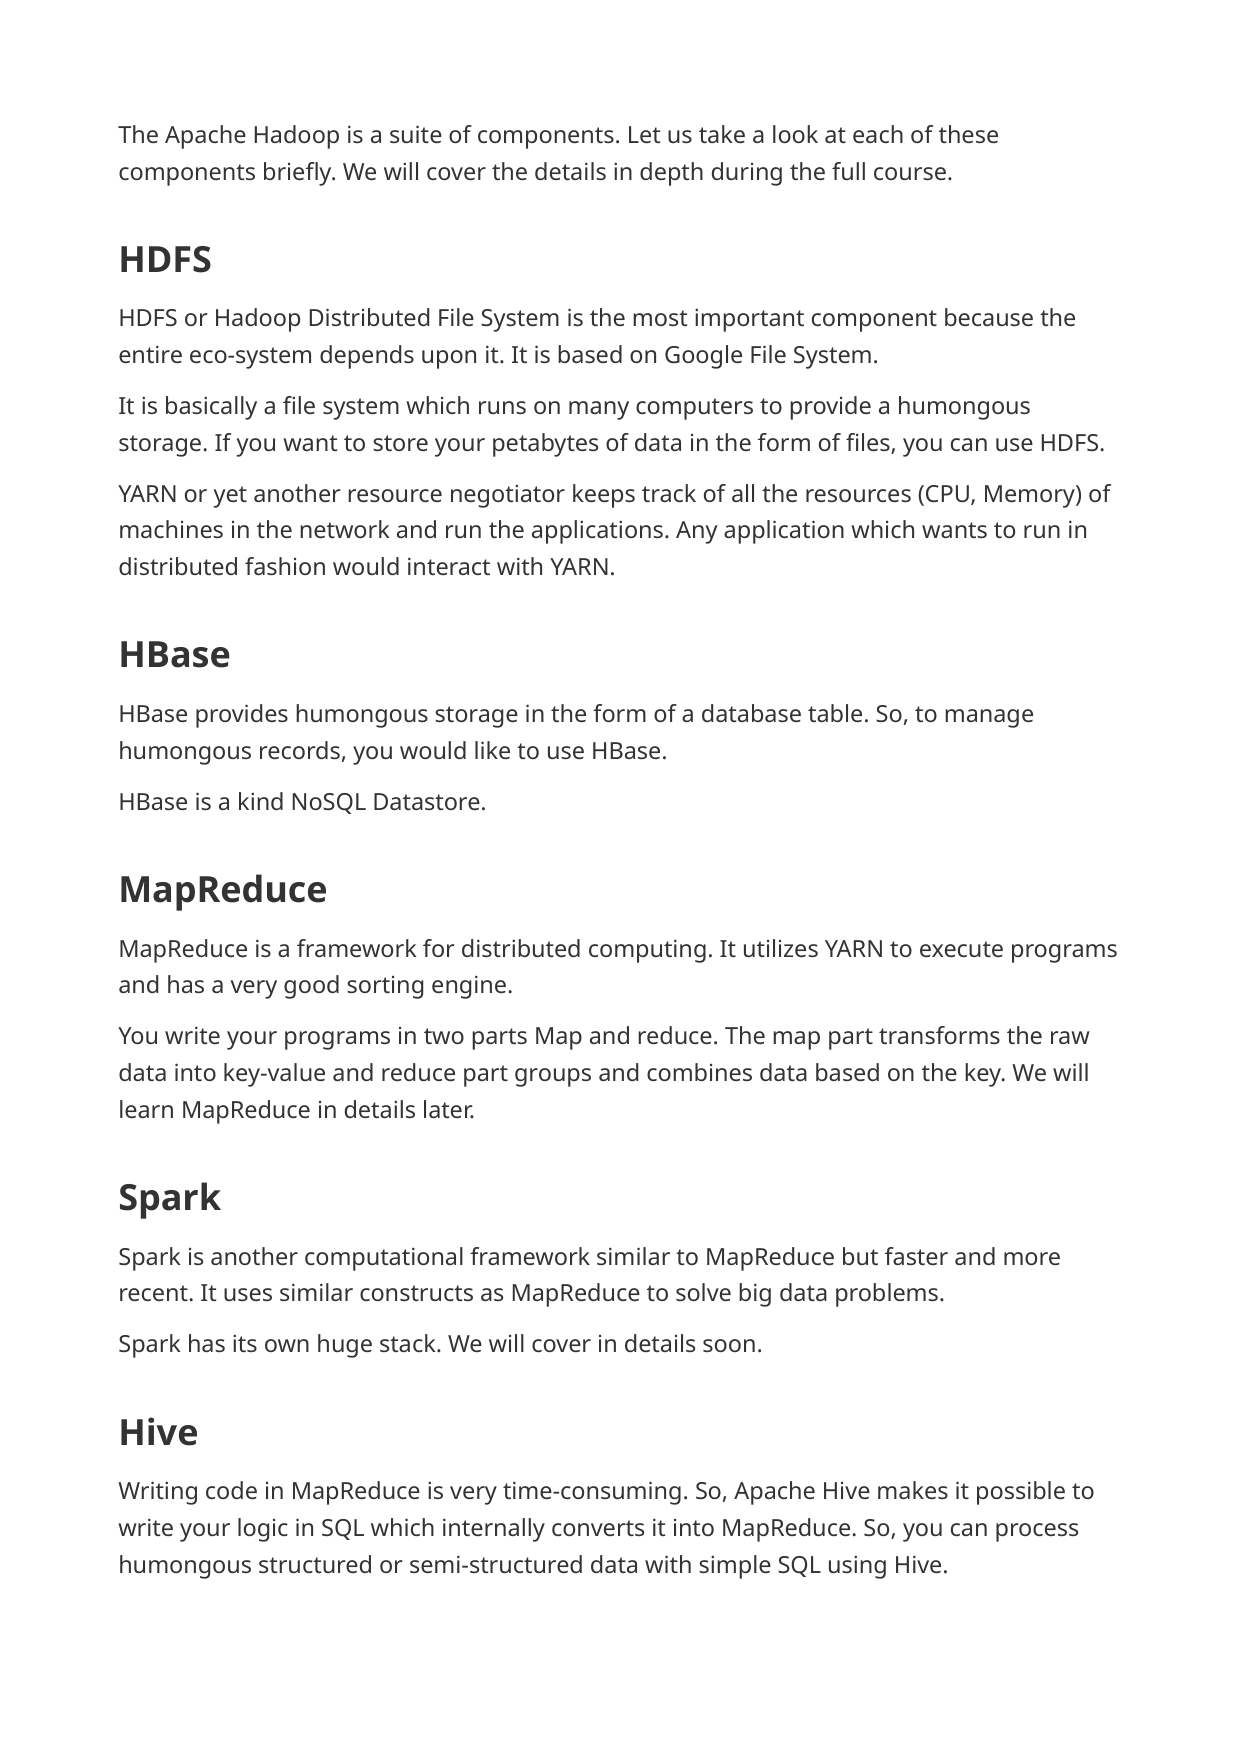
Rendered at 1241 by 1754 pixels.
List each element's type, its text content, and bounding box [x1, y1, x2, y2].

text HBase provides humongous storage in the form of a database table. So, to manage humongous records, you would like to use HBase. [118, 697, 1122, 766]
text Spark is another computational framework similar to MapReduce but faster and more recent. It uses similar constructs as MapReduce to solve big data problems. [118, 1240, 1122, 1309]
text HBase is a kind NoSQL Datastore. [118, 785, 1122, 817]
text Spark has its own huge stack. We will cover in details soon. [118, 1327, 1122, 1359]
subtitle Hive [118, 1406, 1122, 1455]
subtitle MapReduce [118, 864, 1122, 913]
subtitle HBase [118, 629, 1122, 678]
subtitle HDFS [118, 234, 1122, 283]
subtitle Spark [118, 1172, 1122, 1221]
text YARN or yet another resource negotiator keeps track of all the resources (CPU, Memory) of machines in the network and run the applications. Any application which wants to run in distributed fashion would interact with YARN. [118, 477, 1122, 582]
text HDFS or Hadoop Distributed File System is the most important component because the entire eco-system depends upon it. It is based on Google File System. [118, 302, 1122, 371]
text It is basically a file system which runs on many computers to provide a humongous storage. If you want to store your petabytes of data in the form of files, you can use HDFS. [118, 389, 1122, 458]
text MapReduce is a framework for distributed computing. It utilizes YARN to execute programs and has a very good sorting engine. [118, 932, 1122, 1001]
text You write your programs in two parts Map and reduce. The map part transforms the raw data into key-value and reduce part groups and combines data based on the key. We will learn MapReduce in details later. [118, 1019, 1122, 1125]
text The Apache Hadoop is a suite of components. Let us take a look at each of these components briefly. We will cover the details in depth during the full course. [118, 118, 1122, 187]
text Writing code in MapReduce is very time-consuming. So, Apache Hive makes it possible to write your logic in SQL which internally converts it into MapReduce. So, you can process humongous structured or semi-structured data with simple SQL using Hive. [118, 1474, 1122, 1580]
